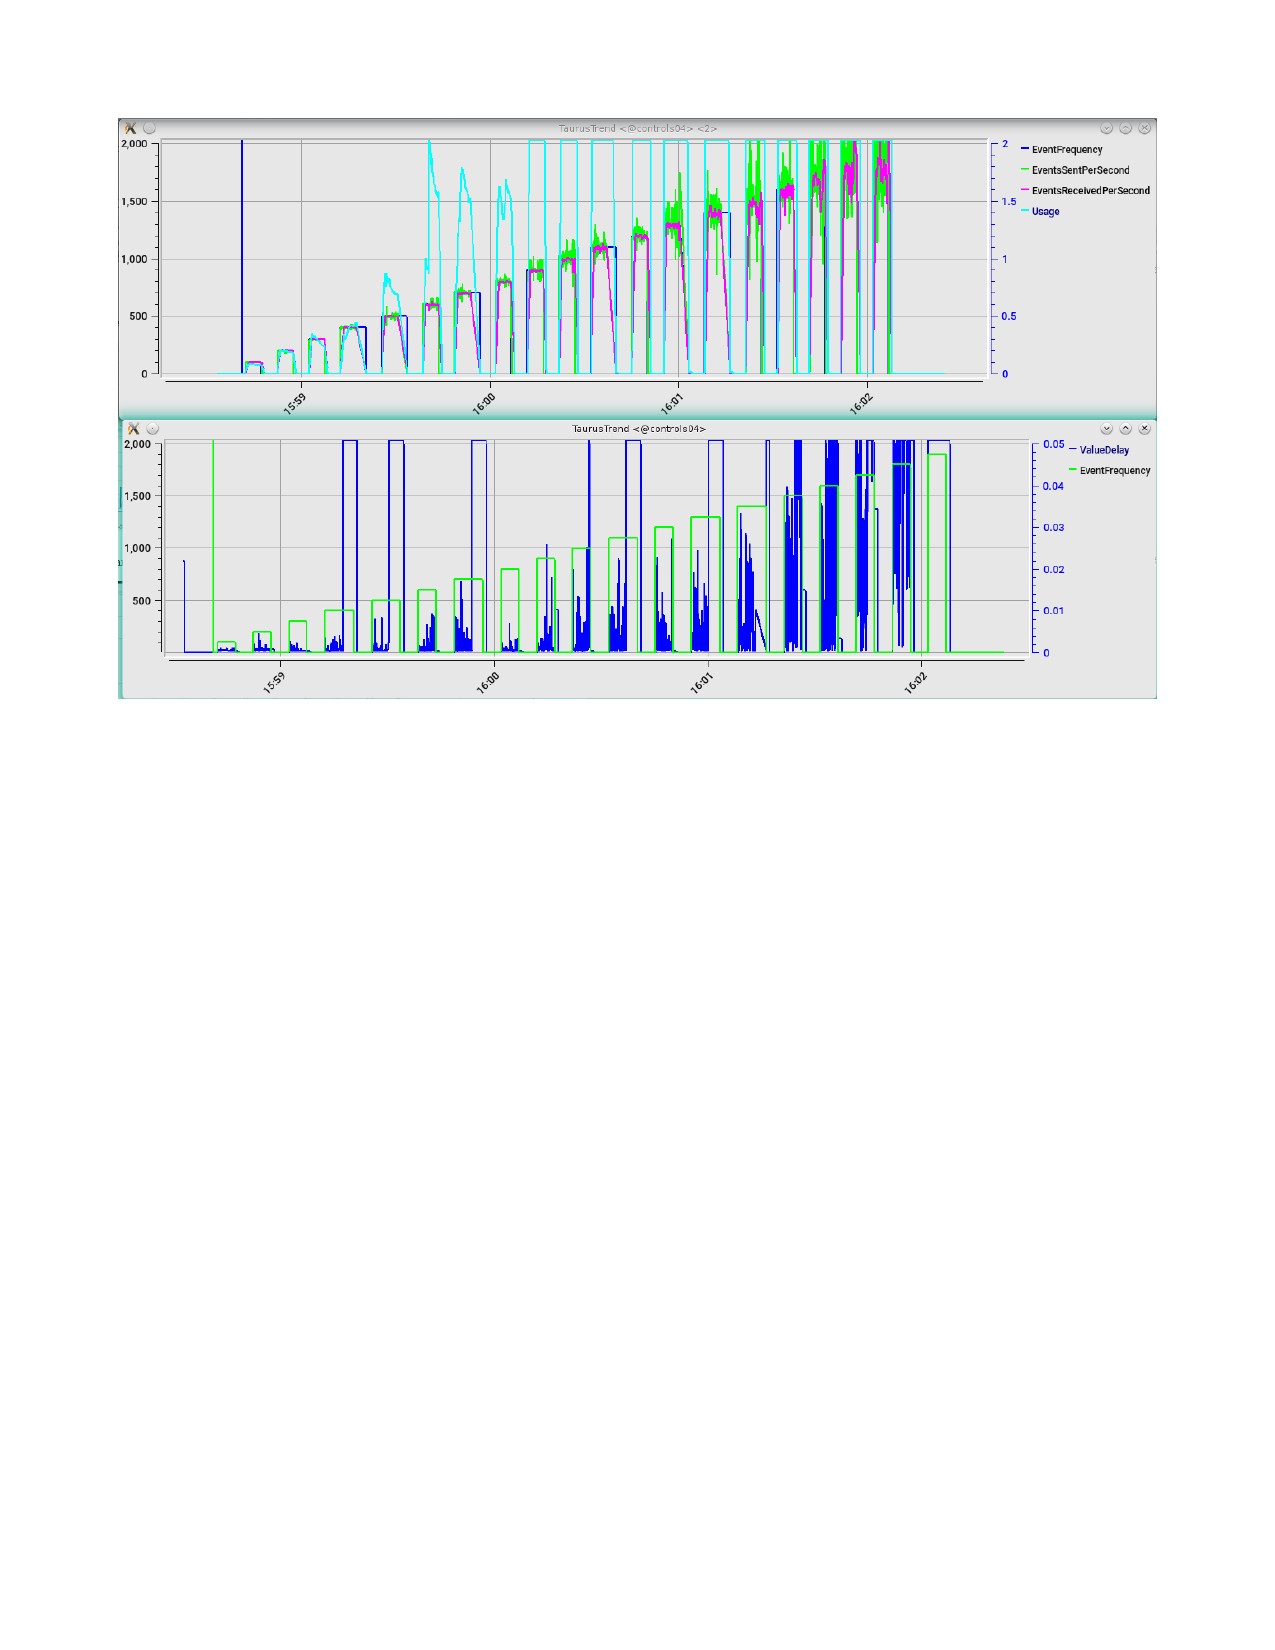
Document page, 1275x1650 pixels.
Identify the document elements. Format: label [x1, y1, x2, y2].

picture [118, 118, 1157, 699]
